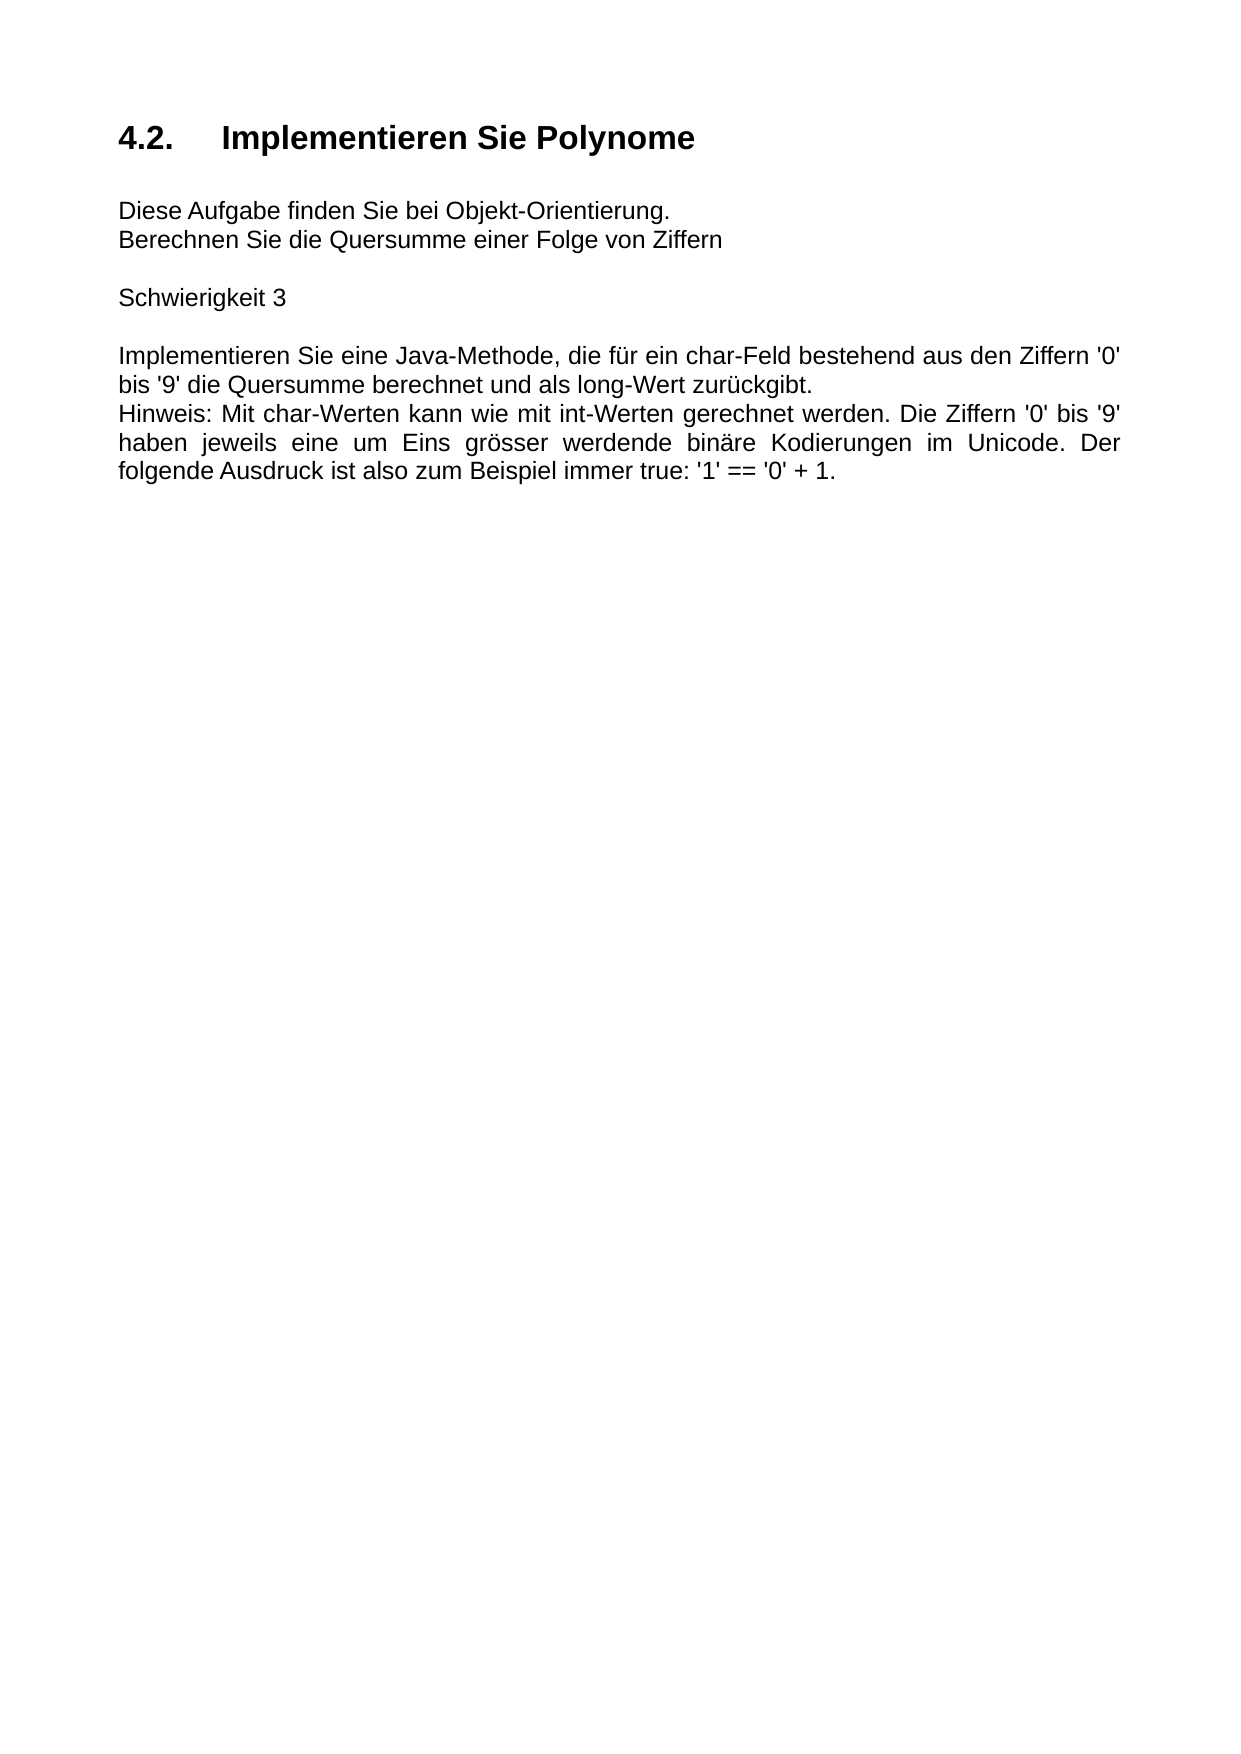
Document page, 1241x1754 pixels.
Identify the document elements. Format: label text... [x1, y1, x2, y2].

list Implementieren Sie Polynome [118, 118, 1122, 157]
text Implementieren Sie eine Java-Methode, die für ein char-Feld bestehend aus den Ziffern '0' bis '9' die Quersumme berechnet und als long-Wert zurückgibt. [118, 341, 1122, 399]
text Diese Aufgabe finden Sie bei Objekt-Orientierung. [118, 196, 1122, 225]
text Berechnen Sie die Quersumme einer Folge von Ziffern [118, 225, 1122, 254]
text Hinweis: Mit char-Werten kann wie mit int-Werten gerechnet werden. Die Ziffern '0' bis '9' haben jeweils eine um Eins grösser werdende binäre Kodierungen im Unicode. Der folgende Ausdruck ist also zum Beispiel immer true: '1' == '0' + 1. [118, 399, 1122, 485]
text Schwierigkeit 3 [118, 283, 1122, 312]
